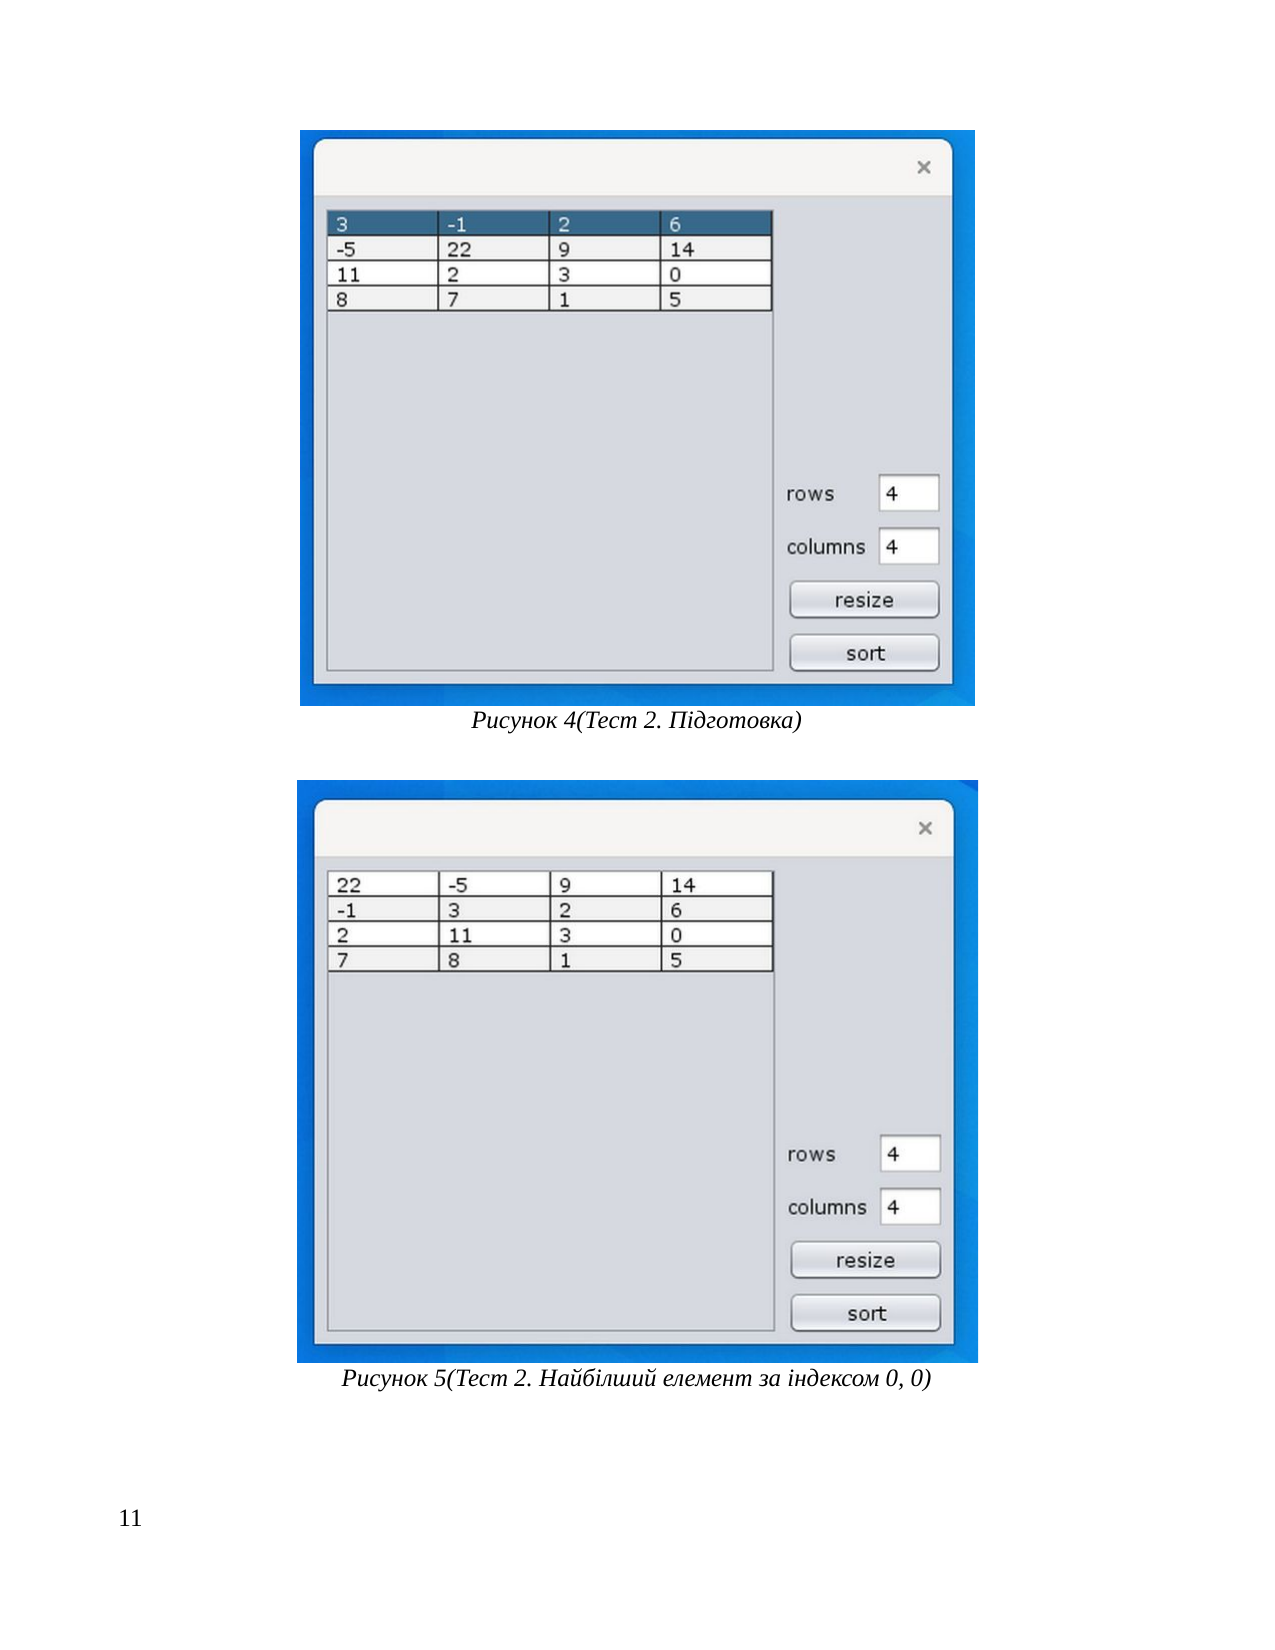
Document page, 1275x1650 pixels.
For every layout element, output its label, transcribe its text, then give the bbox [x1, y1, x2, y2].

text Рисунок 5(Тест 2. Найбілший елемент за індексом 0, 0) [297, 1363, 978, 1392]
picture [300, 130, 975, 706]
picture [297, 780, 979, 1363]
text Рисунок 4(Тест 2. Підготовка) [300, 706, 975, 734]
